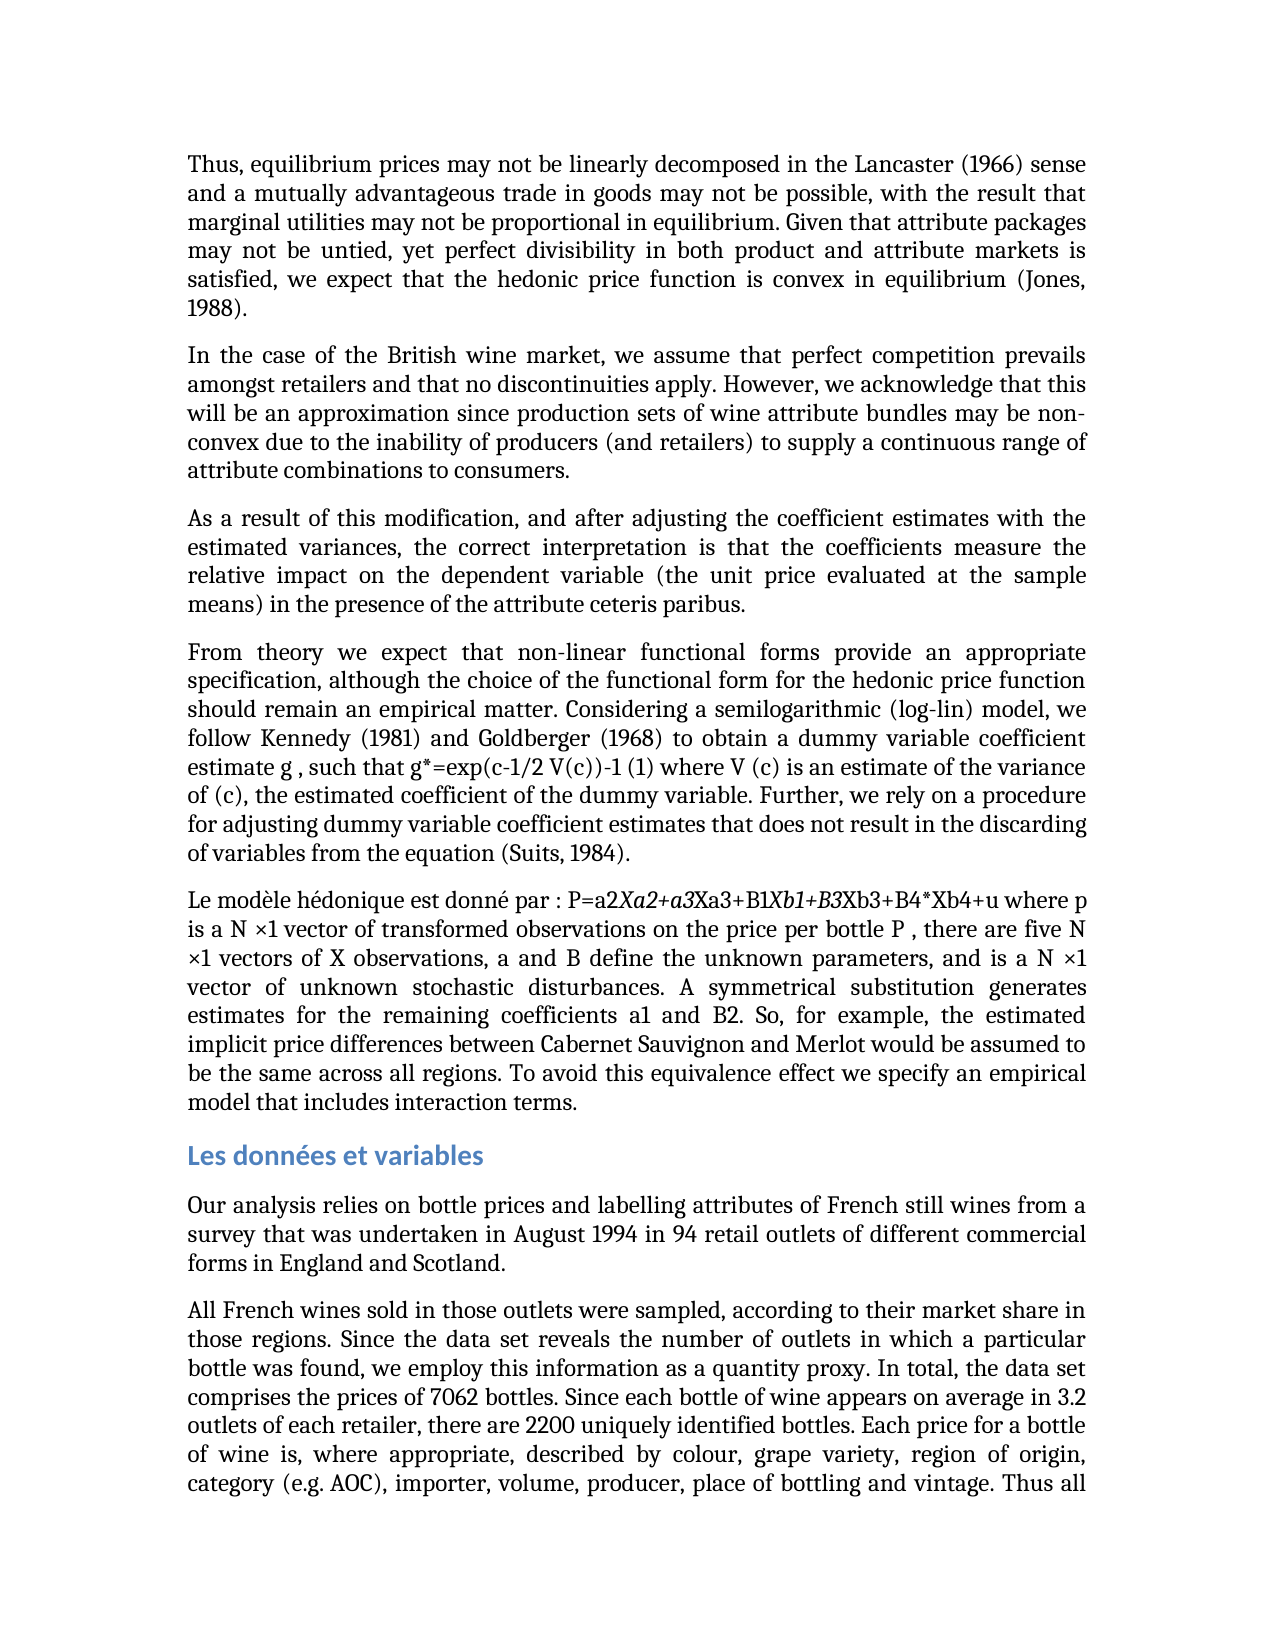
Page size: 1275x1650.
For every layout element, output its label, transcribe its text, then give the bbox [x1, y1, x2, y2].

text Thus, equilibrium prices may not be linearly decomposed in the Lancaster (1966) sense and a mutually advantageous trade in goods may not be possible, with the result that marginal utilities may not be proportional in equilibrium. Given that attribute packages may not be untied, yet perfect divisibility in both product and attribute markets is satisfied, we expect that the hedonic price function is convex in equilibrium (Jones, 1988). [187, 150, 1087, 322]
text Our analysis relies on bottle prices and labelling attributes of French still wines from a survey that was undertaken in August 1994 in 94 retail outlets of different commercial forms in England and Scotland. [187, 1191, 1087, 1278]
text All French wines sold in those outlets were sampled, according to their market share in those regions. Since the data set reveals the number of outlets in which a particular bottle was found, we employ this information as a quantity proxy. In total, the data set comprises the prices of 7062 bottles. Since each bottle of wine appears on average in 3.2 outlets of each retailer, there are 2200 uniquely identified bottles. Each price for a bottle of wine is, where appropriate, described by colour, grape variety, region of origin, category (e.g. AOC), importer, volume, producer, place of bottling and vintage. Thus all [187, 1296, 1087, 1498]
text As a result of this modification, and after adjusting the coefficient estimates with the estimated variances, the correct interpretation is that the coefficients measure the relative impact on the dependent variable (the unit price evaluated at the sample means) in the presence of the attribute ceteris paribus. [187, 504, 1087, 619]
text In the case of the British wine market, we assume that perfect competition prevails amongst retailers and that no discontinuities apply. However, we acknowledge that this will be an approximation since production sets of wine attribute bundles may be non-convex due to the inability of producers (and retailers) to supply a continuous range of attribute combinations to consumers. [187, 341, 1087, 485]
subtitle Les données et variables [187, 1137, 1087, 1173]
text Le modèle hédonique est donné par : P=a2Xa2+a3Xa3+B1Xb1+B3Xb3+B4*Xb4+u where p is a N ×1 vector of transformed observations on the price per bottle P , there are five N ×1 vectors of X observations, a and B define the unknown parameters, and is a N ×1 vector of unknown stochastic disturbances. A symmetrical substitution generates estimates for the remaining coefficients a1 and B2. So, for example, the estimated implicit price differences between Cabernet Sauvignon and Merlot would be assumed to be the same across all regions. To avoid this equivalence effect we specify an empirical model that includes interaction terms. [187, 886, 1087, 1116]
text From theory we expect that non-linear functional forms provide an appropriate specification, although the choice of the functional form for the hedonic price function should remain an empirical matter. Considering a semilogarithmic (log-lin) model, we follow Kennedy (1981) and Goldberger (1968) to obtain a dummy variable coefficient estimate g , such that g*=exp(c-1/2 V(c))-1 (1) where V (c) is an estimate of the variance of (c), the estimated coefficient of the dummy variable. Further, we rely on a procedure for adjusting dummy variable coefficient estimates that does not result in the discarding of variables from the equation (Suits, 1984). [187, 637, 1087, 867]
